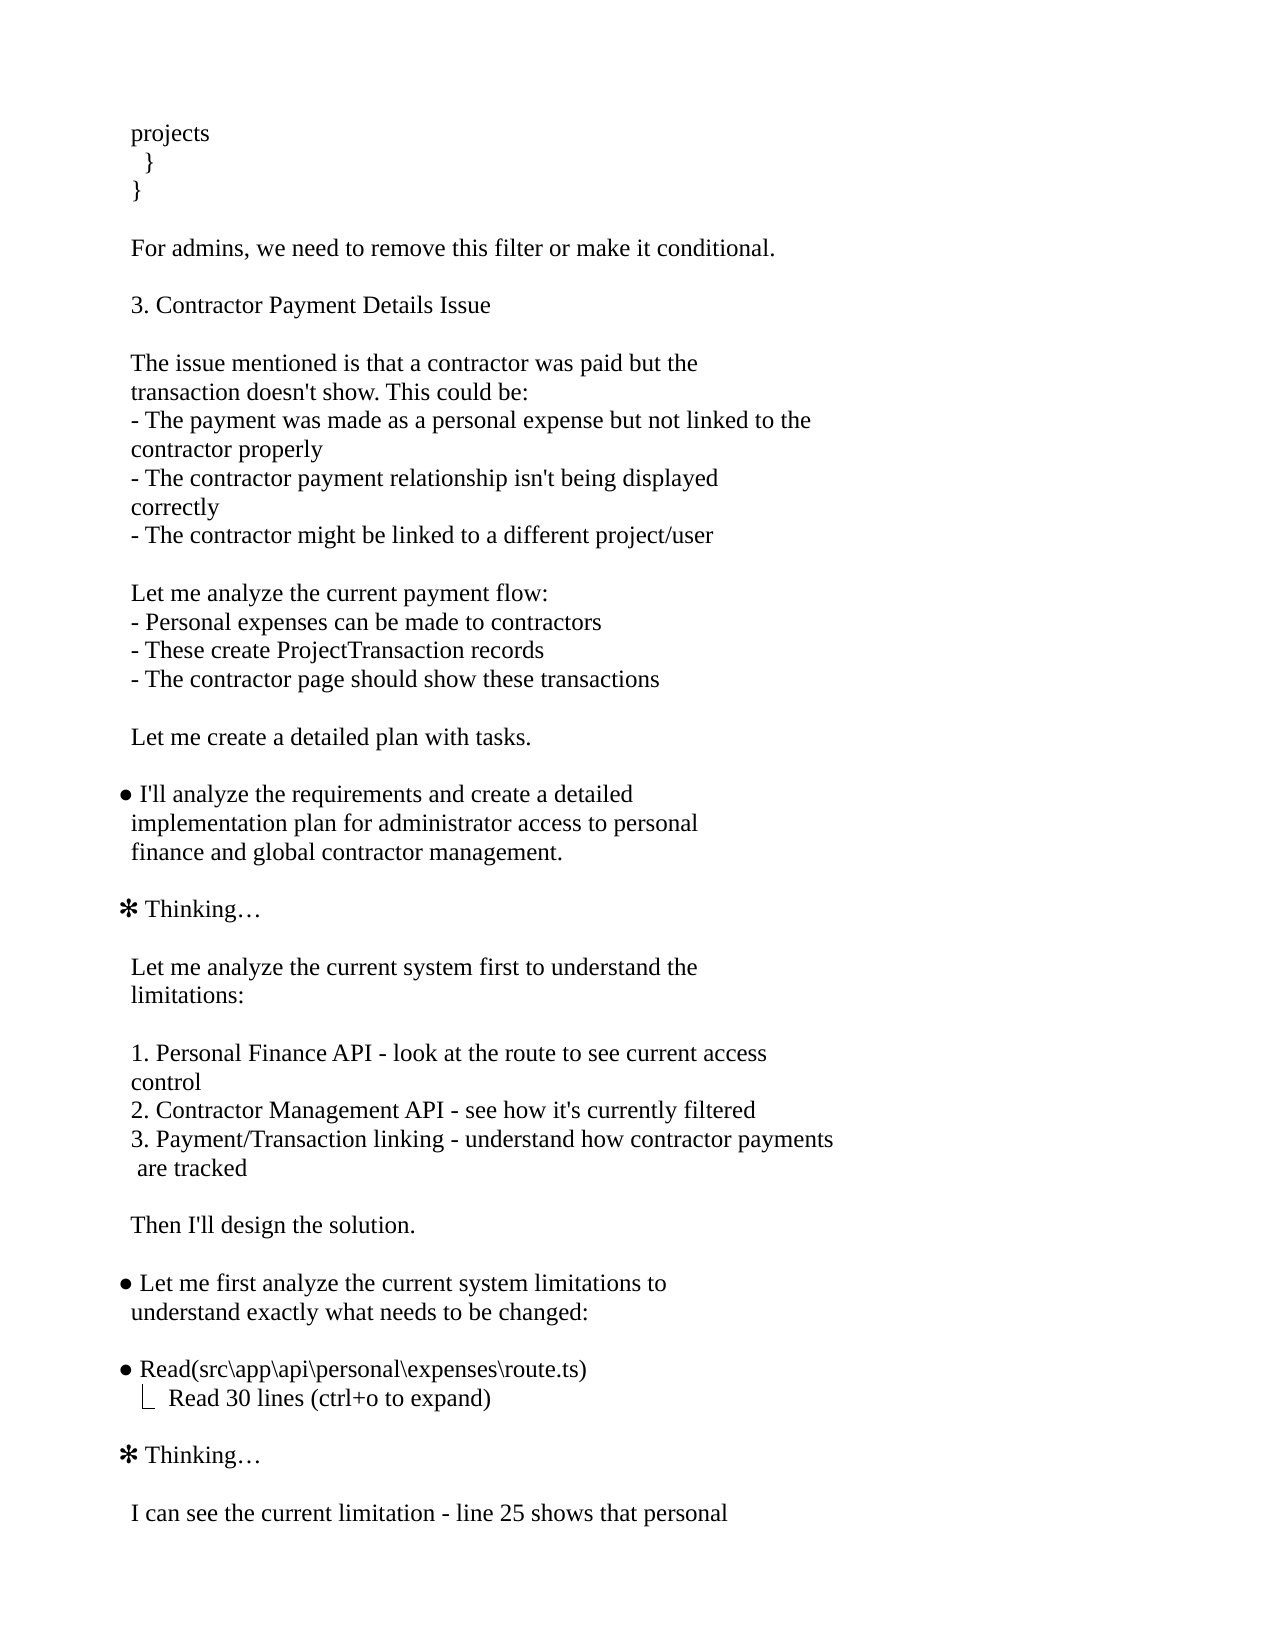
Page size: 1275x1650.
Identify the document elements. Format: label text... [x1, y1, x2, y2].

text 2. Contractor Management API - see how it's currently filtered [118, 1096, 1157, 1124]
text ✻ Thinking… [118, 894, 1157, 923]
text 3. Payment/Transaction linking - understand how contractor payments [118, 1124, 1157, 1153]
text are tracked [118, 1153, 1157, 1182]
text ✻ Thinking… [118, 1441, 1157, 1469]
text Let me analyze the current system first to understand the [118, 952, 1157, 981]
text - These create ProjectTransaction records [118, 636, 1157, 664]
text Then I'll design the solution. [118, 1211, 1157, 1239]
text implementation plan for administrator access to personal [118, 808, 1157, 837]
text ● I'll analyze the requirements and create a detailed [118, 779, 1157, 808]
text The issue mentioned is that a contractor was paid but the [118, 348, 1157, 377]
text limitations: [118, 981, 1157, 1009]
text Let me analyze the current payment flow: [118, 578, 1157, 607]
text Let me create a detailed plan with tasks. [118, 722, 1157, 751]
text ● Read(src\app\api\personal\expenses\route.ts) [118, 1354, 1157, 1383]
text understand exactly what needs to be changed: [118, 1297, 1157, 1326]
text - The contractor might be linked to a different project/user [118, 521, 1157, 549]
text projects [118, 118, 1157, 147]
text I can see the current limitation - line 25 shows that personal [118, 1498, 1157, 1527]
text For admins, we need to remove this filter or make it conditional. [118, 233, 1157, 262]
text finance and global contractor management. [118, 837, 1157, 866]
text ⎿ Read 30 lines (ctrl+o to expand) [118, 1383, 1157, 1412]
text } [118, 176, 1157, 204]
text control [118, 1067, 1157, 1096]
text - Personal expenses can be made to contractors [118, 607, 1157, 636]
text - The contractor payment relationship isn't being displayed [118, 463, 1157, 492]
text - The contractor page should show these transactions [118, 664, 1157, 693]
text } [118, 147, 1157, 176]
text transaction doesn't show. This could be: [118, 377, 1157, 406]
text contractor properly [118, 434, 1157, 463]
text 1. Personal Finance API - look at the route to see current access [118, 1038, 1157, 1067]
text correctly [118, 492, 1157, 521]
text - The payment was made as a personal expense but not linked to the [118, 406, 1157, 434]
text 3. Contractor Payment Details Issue [118, 291, 1157, 319]
text ● Let me first analyze the current system limitations to [118, 1268, 1157, 1297]
